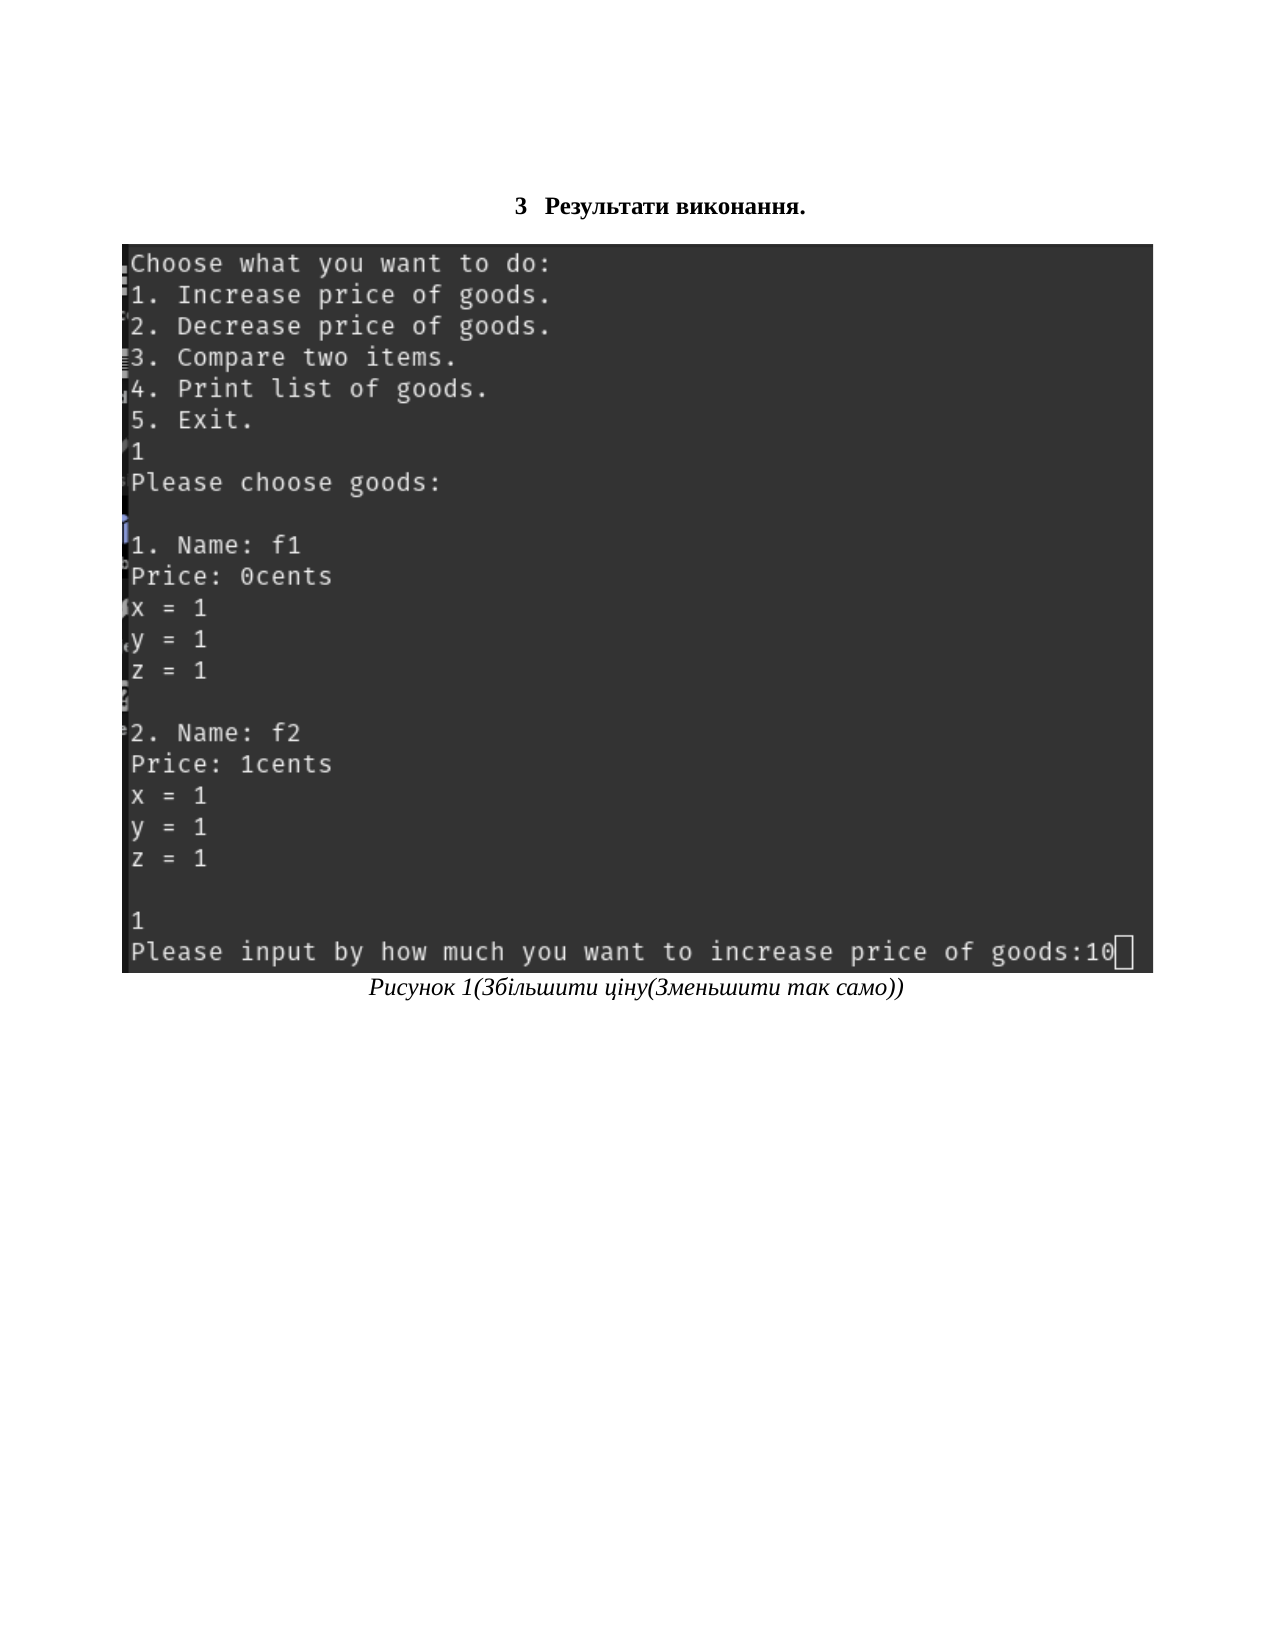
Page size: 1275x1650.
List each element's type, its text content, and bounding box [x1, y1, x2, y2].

subtitle Результати виконання. [163, 191, 1157, 219]
picture [122, 244, 1154, 973]
text Рисунок 1(Збільшити ціну(Зменьшити так само)) [122, 973, 1153, 1001]
